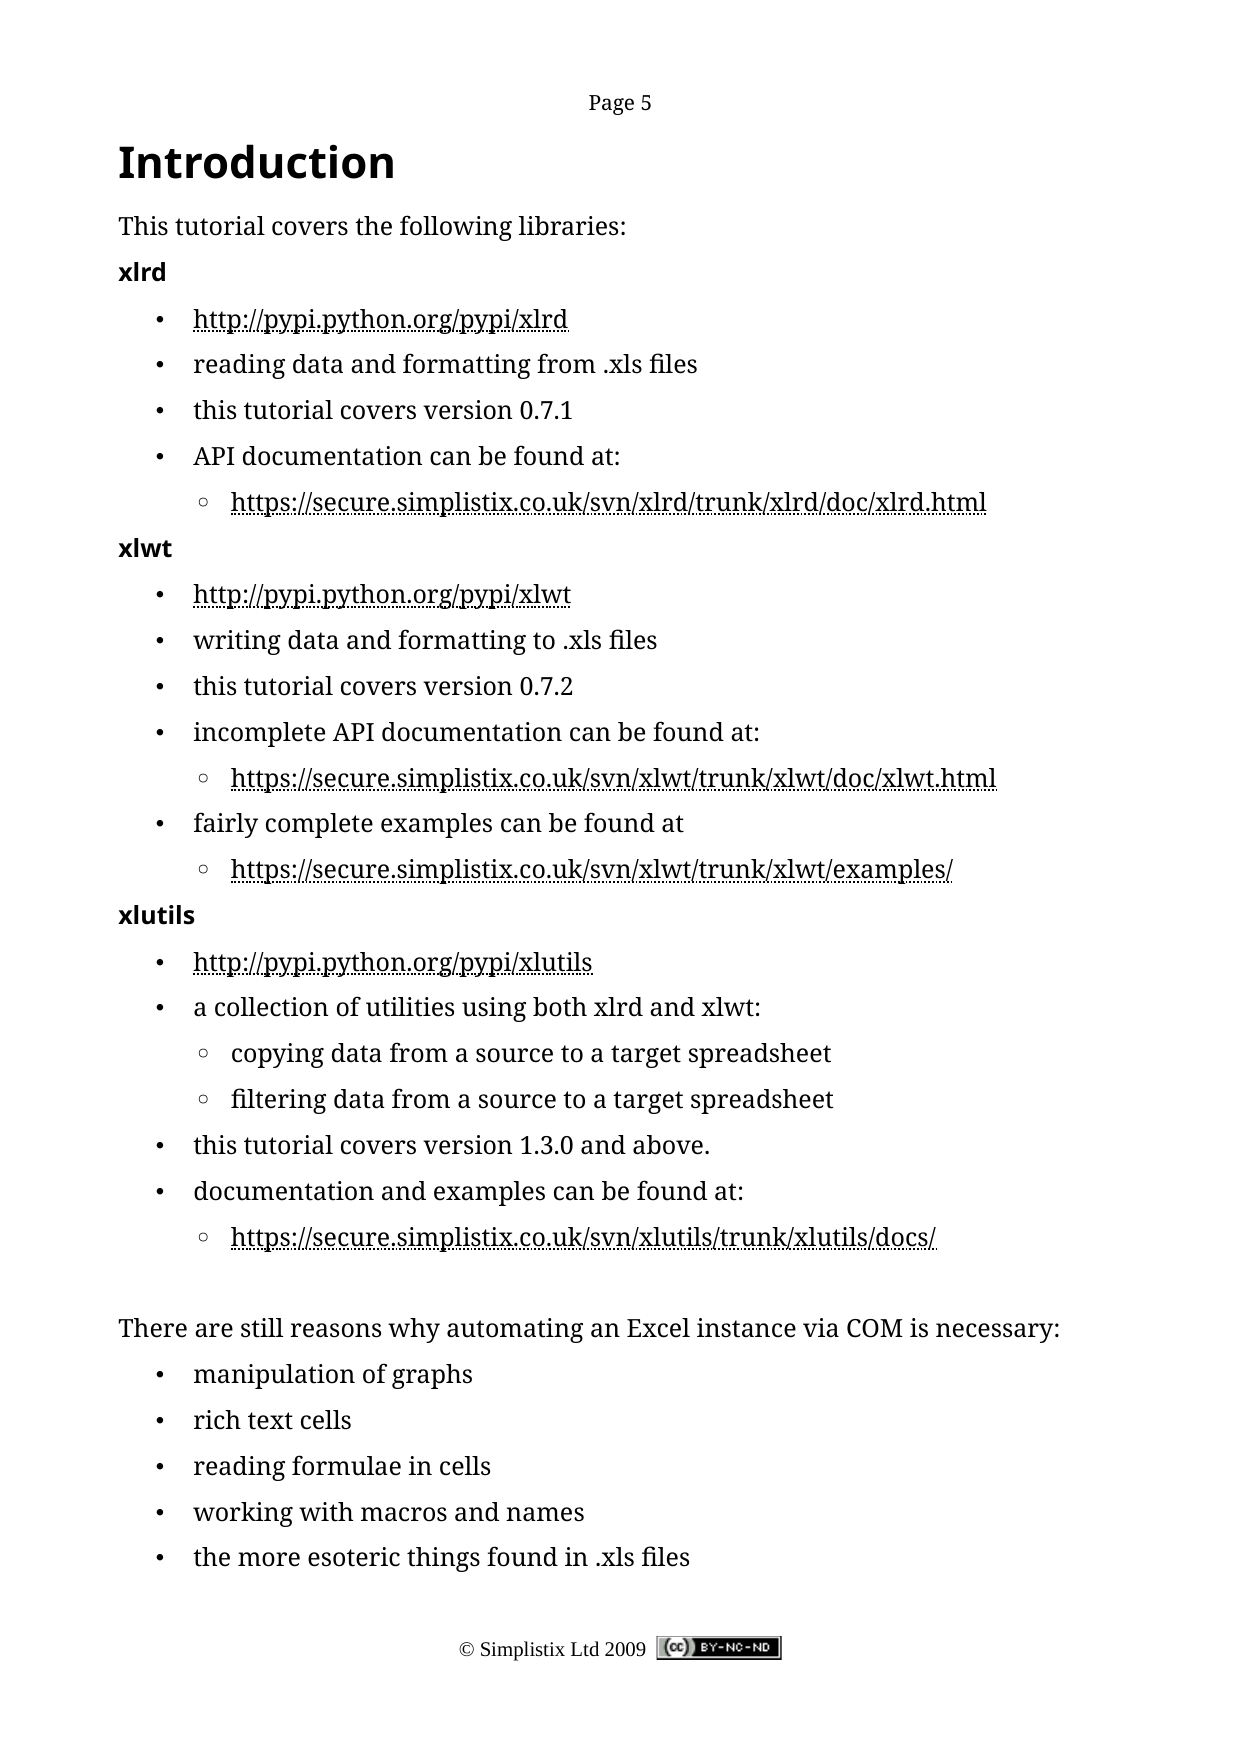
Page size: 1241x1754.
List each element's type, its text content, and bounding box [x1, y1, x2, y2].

list rich text cells [156, 1403, 1122, 1437]
list manipulation of graphs [156, 1357, 1122, 1391]
list this tutorial covers version 1.3.0 and above. [156, 1128, 1122, 1162]
list working with macros and names [156, 1494, 1122, 1528]
list http://pypi.python.org/pypi/xlwt [156, 577, 1122, 611]
subtitle xlrd [118, 255, 1122, 289]
list http://pypi.python.org/pypi/xlutils [156, 944, 1122, 978]
subtitle Introduction [118, 132, 1122, 191]
subtitle xlutils [118, 898, 1122, 932]
list documentation and examples can be found at: [156, 1173, 1122, 1207]
text There are still reasons why automating an Excel instance via COM is necessary: [118, 1311, 1122, 1345]
text This tutorial covers the following libraries: [118, 209, 1122, 243]
list https://secure.simplistix.co.uk/svn/xlutils/trunk/xlutils/docs/ [193, 1219, 1122, 1253]
list incomplete API documentation can be found at: [156, 714, 1122, 748]
picture [656, 1636, 782, 1660]
list copying data from a source to a target spreadsheet [193, 1036, 1122, 1070]
list writing data and formatting to .xls files [156, 623, 1122, 657]
list fairly complete examples can be found at [156, 806, 1122, 840]
subtitle xlwt [118, 531, 1122, 564]
list reading formulae in cells [156, 1448, 1122, 1482]
list http://pypi.python.org/pypi/xlrd [156, 301, 1122, 335]
list the more esoteric things found in .xls files [156, 1540, 1122, 1574]
list a collection of utilities using both xlrd and xlwt: [156, 990, 1122, 1024]
list this tutorial covers version 0.7.2 [156, 669, 1122, 703]
list filtering data from a source to a target spreadsheet [193, 1082, 1122, 1116]
list https://secure.simplistix.co.uk/svn/xlwt/trunk/xlwt/doc/xlwt.html [193, 760, 1122, 794]
list this tutorial covers version 0.7.1 [156, 393, 1122, 427]
list reading data and formatting from .xls files [156, 347, 1122, 381]
list API documentation can be found at: [156, 439, 1122, 473]
list https://secure.simplistix.co.uk/svn/xlwt/trunk/xlwt/examples/ [193, 852, 1122, 886]
list https://secure.simplistix.co.uk/svn/xlrd/trunk/xlrd/doc/xlrd.html [193, 485, 1122, 519]
